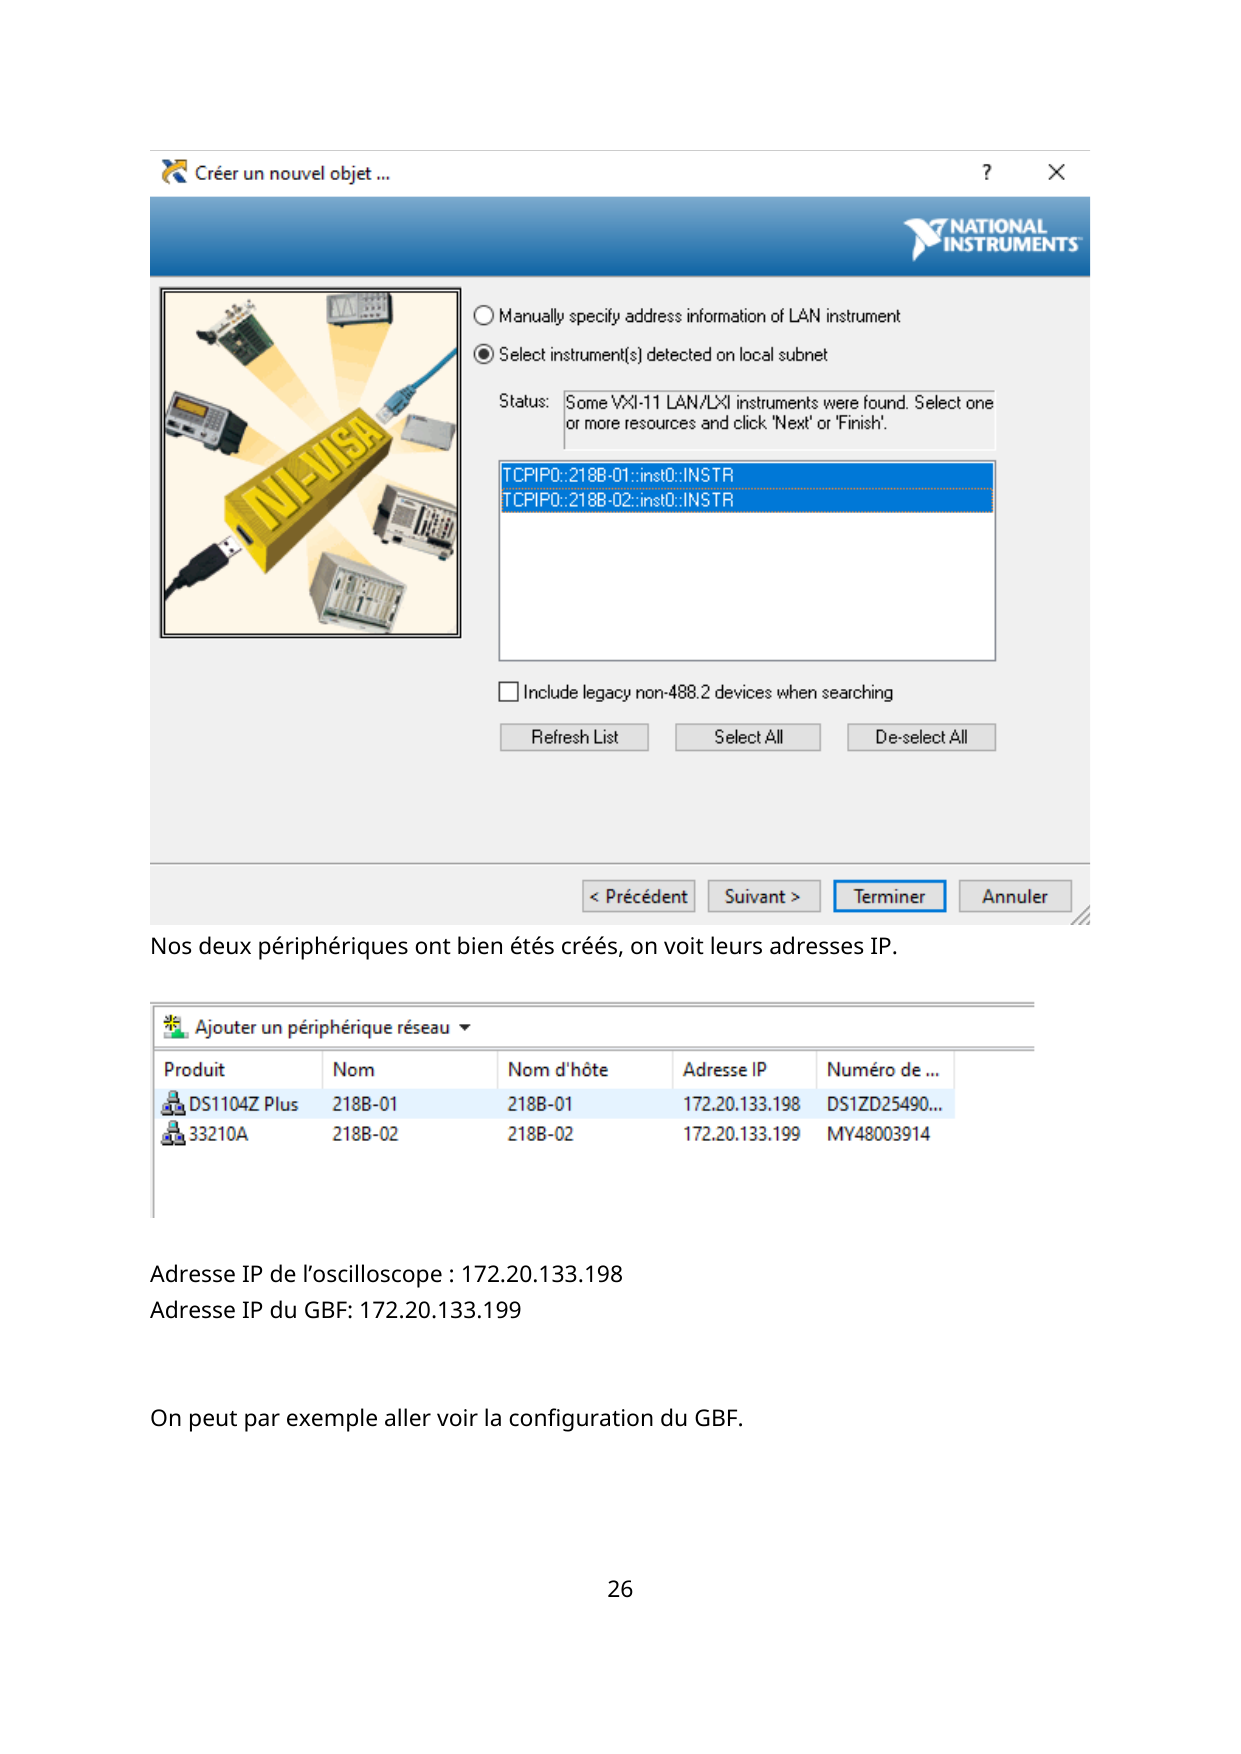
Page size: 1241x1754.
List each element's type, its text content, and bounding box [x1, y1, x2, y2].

text Adresse IP de l’oscilloscope : 172.20.133.198 [150, 1258, 1090, 1289]
picture [150, 150, 1091, 925]
text Adresse IP du GBF: 172.20.133.199 [150, 1294, 1090, 1325]
text On peut par exemple aller voir la configuration du GBF. [150, 1402, 1090, 1433]
picture [150, 1001, 1035, 1218]
text Nos deux périphériques ont bien étés créés, on voit leurs adresses IP. [150, 930, 1090, 961]
